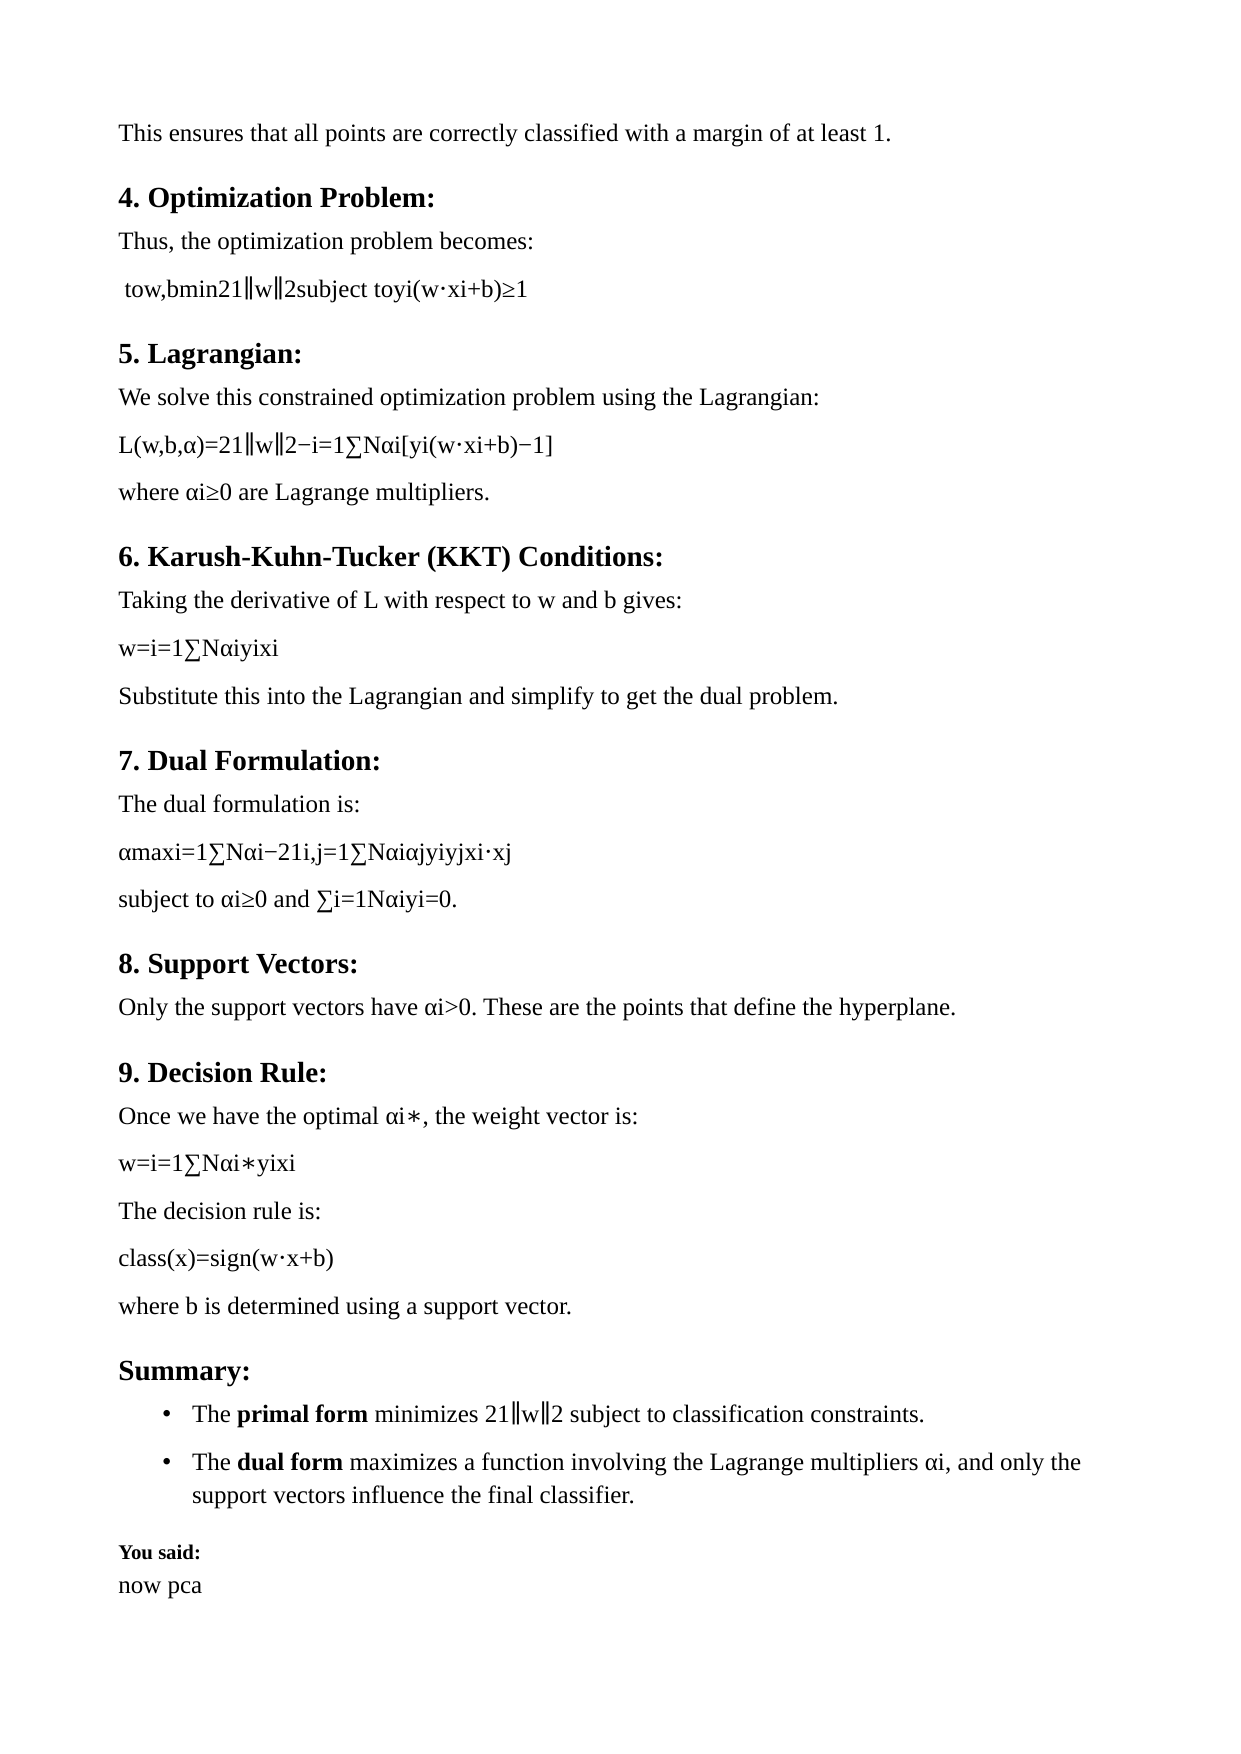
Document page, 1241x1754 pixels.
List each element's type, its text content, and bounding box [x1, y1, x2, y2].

text The decision rule is: [118, 1196, 1122, 1225]
text where b is determined using a support vector. [118, 1291, 1122, 1320]
text This ensures that all points are correctly classified with a margin of at least 1. [118, 118, 1122, 147]
text Taking the derivative of L with respect to w and b gives: [118, 586, 1122, 614]
subtitle 4. Optimization Problem: [118, 180, 1122, 214]
text We solve this constrained optimization problem using the Lagrangian: [118, 382, 1122, 411]
text Once we have the optimal αi∗​, the weight vector is: [118, 1101, 1122, 1129]
subtitle You said: [118, 1540, 1122, 1564]
subtitle 7. Dual Formulation: [118, 743, 1122, 777]
text where αi​≥0 are Lagrange multipliers. [118, 477, 1122, 506]
text Substitute this into the Lagrangian and simplify to get the dual problem. [118, 681, 1122, 709]
text class(x)=sign(w⋅x+b) [118, 1243, 1122, 1272]
subtitle 6. Karush-Kuhn-Tucker (KKT) Conditions: [118, 539, 1122, 573]
text Only the support vectors have αi​>0. These are the points that define the hyperplane. [118, 992, 1122, 1021]
text w=i=1∑N​αi​yi​xi​ [118, 633, 1122, 662]
text w=i=1∑N​αi∗​yi​xi​ [118, 1148, 1122, 1177]
subtitle 8. Support Vectors: [118, 946, 1122, 980]
text now pca [118, 1570, 1122, 1599]
subtitle 9. Decision Rule: [118, 1055, 1122, 1088]
text The dual formulation is: [118, 789, 1122, 818]
text subject to αi​≥0 and ∑i=1N​αi​yi​=0. [118, 884, 1122, 913]
text tow,bmin​21​∥w∥2subject toyi​(w⋅xi​+b)≥1 [118, 274, 1122, 303]
subtitle Summary: [118, 1353, 1122, 1387]
text L(w,b,α)=21​∥w∥2−i=1∑N​αi​[yi​(w⋅xi​+b)−1] [118, 430, 1122, 458]
text αmax​i=1∑N​αi​−21​i,j=1∑N​αi​αj​yi​yj​xi​⋅xj​ [118, 837, 1122, 865]
subtitle 5. Lagrangian: [118, 336, 1122, 370]
list The primal form minimizes 21​∥w∥2 subject to classification constraints. [162, 1399, 1122, 1428]
list The dual form maximizes a function involving the Lagrange multipliers αi​, and only the support vectors influence the final classifier. [162, 1447, 1122, 1509]
text Thus, the optimization problem becomes: [118, 226, 1122, 255]
